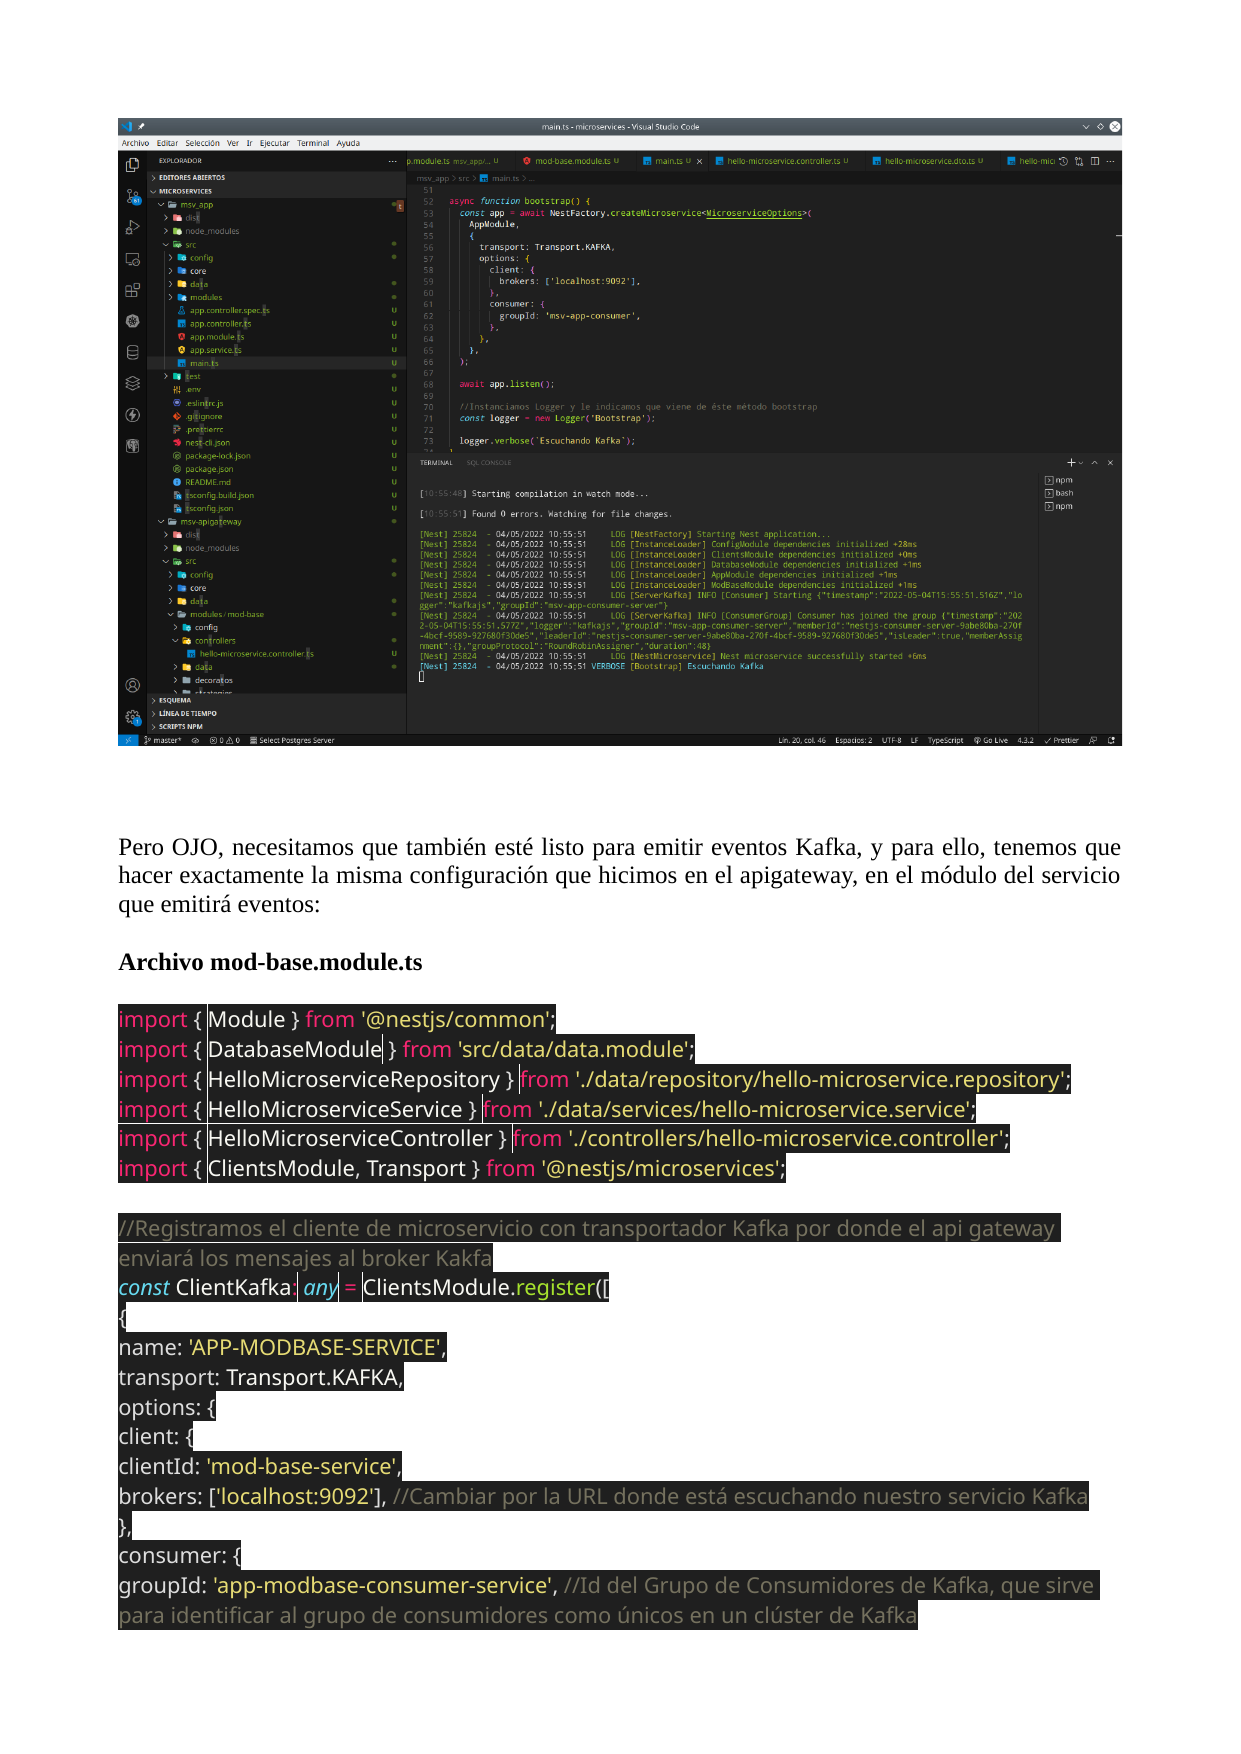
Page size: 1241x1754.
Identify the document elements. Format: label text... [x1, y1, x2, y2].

picture [118, 118, 1123, 746]
text client: { [118, 1421, 1122, 1451]
text import { ClientsModule, Transport } from '@nestjs/microservices'; [118, 1153, 1122, 1183]
text clientId: 'mod-base-service', [118, 1451, 1122, 1481]
text { [118, 1302, 1122, 1332]
text import { DatabaseModule } from 'src/data/data.module'; [118, 1034, 1122, 1064]
text transport: Transport.KAFKA, [118, 1362, 1122, 1391]
text options: { [118, 1391, 1122, 1421]
text name: 'APP-MODBASE-SERVICE', [118, 1332, 1122, 1362]
text import { HelloMicroserviceRepository } from './data/repository/hello-microservice.repository'; [118, 1064, 1122, 1094]
text brokers: ['localhost:9092'], //Cambiar por la URL donde está escuchando nuestro servicio Kafka [118, 1481, 1122, 1511]
text }, [118, 1511, 1122, 1540]
text import { HelloMicroserviceController } from './controllers/hello-microservice.controller'; [118, 1123, 1122, 1153]
text const ClientKafka: any = ClientsModule.register([ [118, 1272, 1122, 1302]
text import { Module } from '@nestjs/common'; [118, 1004, 1122, 1034]
text Pero OJO, necesitamos que también esté listo para emitir eventos Kafka, y para ello, tenemos que hacer exactamente la misma configuración que hicimos en el apigateway, en el módulo del servicio que emitirá eventos: [118, 832, 1122, 918]
text //Registramos el cliente de microservicio con transportador Kafka por donde el api gateway enviará los mensajes al broker Kakfa [118, 1213, 1122, 1272]
text Archivo mod-base.module.ts [118, 947, 1122, 976]
text groupId: 'app-modbase-consumer-service', //Id del Grupo de Consumidores de Kafka, que sirve para identificar al grupo de consumidores como únicos en un clúster de Kafka [118, 1570, 1122, 1630]
text consumer: { [118, 1540, 1122, 1570]
text import { HelloMicroserviceService } from './data/services/hello-microservice.service'; [118, 1094, 1122, 1123]
